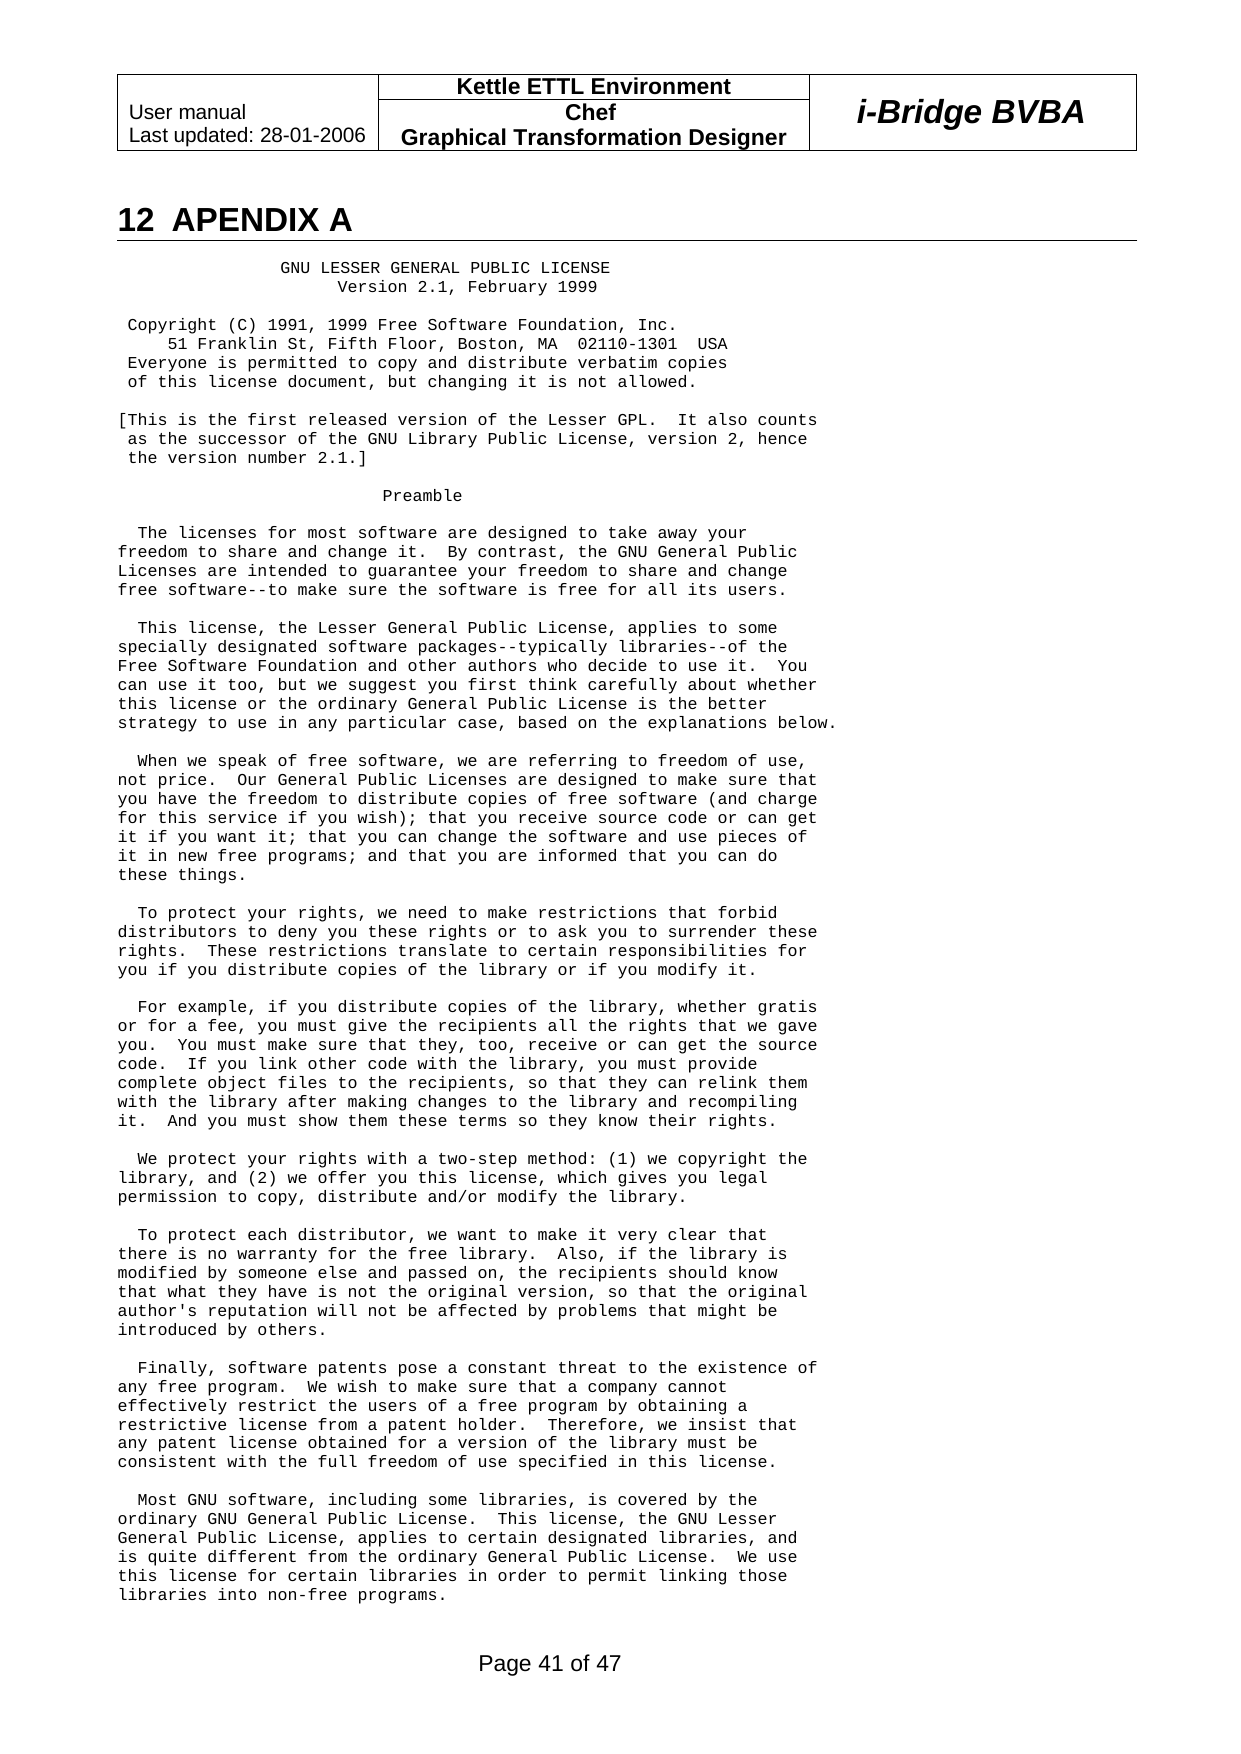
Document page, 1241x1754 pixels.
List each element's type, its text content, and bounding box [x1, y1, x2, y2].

text GNU LESSER GENERAL PUBLIC LICENSE Version 2.1, February 1999 Copyright (C) 1991, 1999 Free Software Foundation, Inc. 51 Franklin St, Fifth Floor, Boston, MA 02110-1301 USA Everyone is permitted to copy and distribute verbatim copies of this license document, but changing it is not allowed. [This is the first released version of the Lesser GPL. It also counts as the successor of the GNU Library Public License, version 2, hence the version number 2.1.] Preamble The licenses for most software are designed to take away your freedom to share and change it. By contrast, the GNU General Public Licenses are intended to guarantee your freedom to share and change free software--to make sure the software is free for all its users. This license, the Lesser General Public License, applies to some specially designated software packages--typically libraries--of the Free Software Foundation and other authors who decide to use it. You can use it too, but we suggest you first think carefully about whether this license or the ordinary General Public License is the better strategy to use in any particular case, based on the explanations below. When we speak of free software, we are referring to freedom of use, not price. Our General Public Licenses are designed to make sure that you have the freedom to distribute copies of free software (and charge for this service if you wish); that you receive source code or can get it if you want it; that you can change the software and use pieces of it in new free programs; and that you are informed that you can do these things. To protect your rights, we need to make restrictions that forbid distributors to deny you these rights or to ask you to surrender these rights. These restrictions translate to certain responsibilities for you if you distribute copies of the library or if you modify it. For example, if you distribute copies of the library, whether gratis or for a fee, you must give the recipients all the rights that we gave you. You must make sure that they, too, receive or can get the source code. If you link other code with the library, you must provide complete object files to the recipients, so that they can relink them with the library after making changes to the library and recompiling it. And you must show them these terms so they know their rights. We protect your rights with a two-step method: (1) we copyright the library, and (2) we offer you this license, which gives you legal permission to copy, distribute and/or modify the library. To protect each distributor, we want to make it very clear that there is no warranty for the free library. Also, if the library is modified by someone else and passed on, the recipients should know that what they have is not the original version, so that the original author's reputation will not be affected by problems that might be introduced by others. Finally, software patents pose a constant threat to the existence of any free program. We wish to make sure that a company cannot effectively restrict the users of a free program by obtaining a restrictive license from a patent holder. Therefore, we insist that any patent license obtained for a version of the library must be consistent with the full freedom of use specified in this license. Most GNU software, including some libraries, is covered by the ordinary GNU General Public License. This license, the GNU Lesser General Public License, applies to certain designated libraries, and is quite different from the ordinary General Public License. We use this license for certain libraries in order to permit linking those libraries into non-free programs. [117, 253, 1137, 1606]
subtitle Apendix A [117, 201, 1137, 240]
